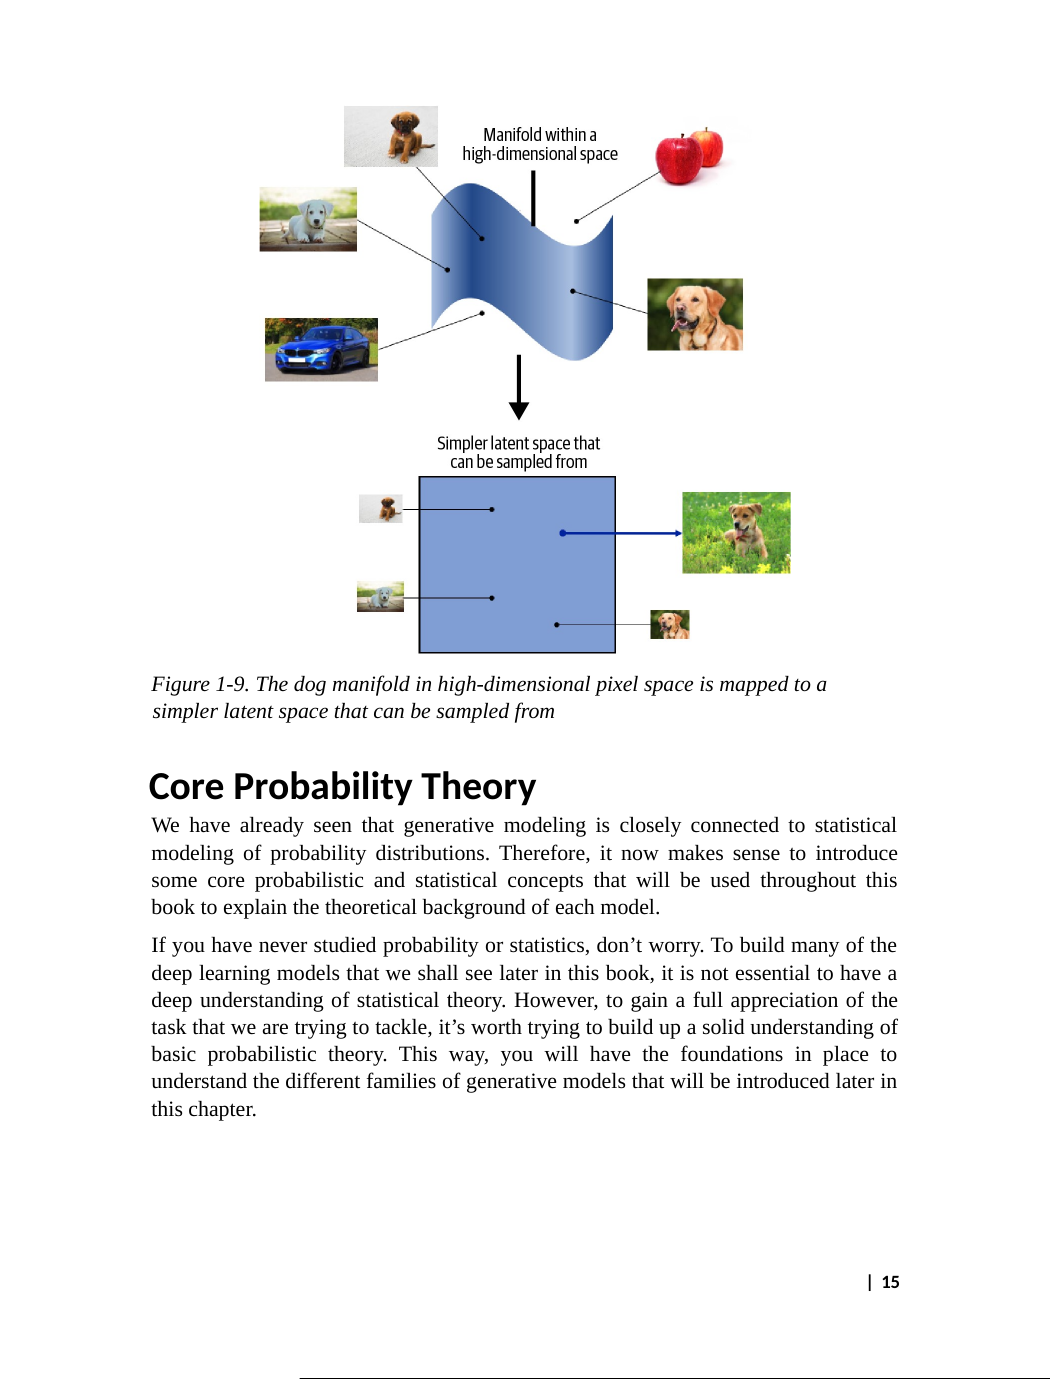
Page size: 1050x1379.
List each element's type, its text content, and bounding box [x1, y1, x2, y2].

text Core Probability Theory [148, 761, 900, 809]
text We have already seen that generative modeling is closely connected to statistical modeling of probability distributions. Therefore, it now makes sense to introduce some core probabilistic and statistical concepts that will be used throughout this book to explain the theoretical background of each model. [151, 812, 899, 919]
text Figure 1-9. The dog manifold in high-dimensional pixel space is mapped to a simpler latent space that can be sampled from [151, 671, 898, 723]
text If you have never studied probability or statistics, don’t worry. To build many of the deep learning models that we shall see later in this book, it is not essential to have a deep understanding of statistical theory. However, to gain a full appreciation of the task that we are trying to tackle, it’s worth trying to build up a solid understanding of basic probabilistic theory. This way, you will have the foundations in place to understand the different families of generative models that will be introduced later in this chapter. [151, 932, 899, 1121]
